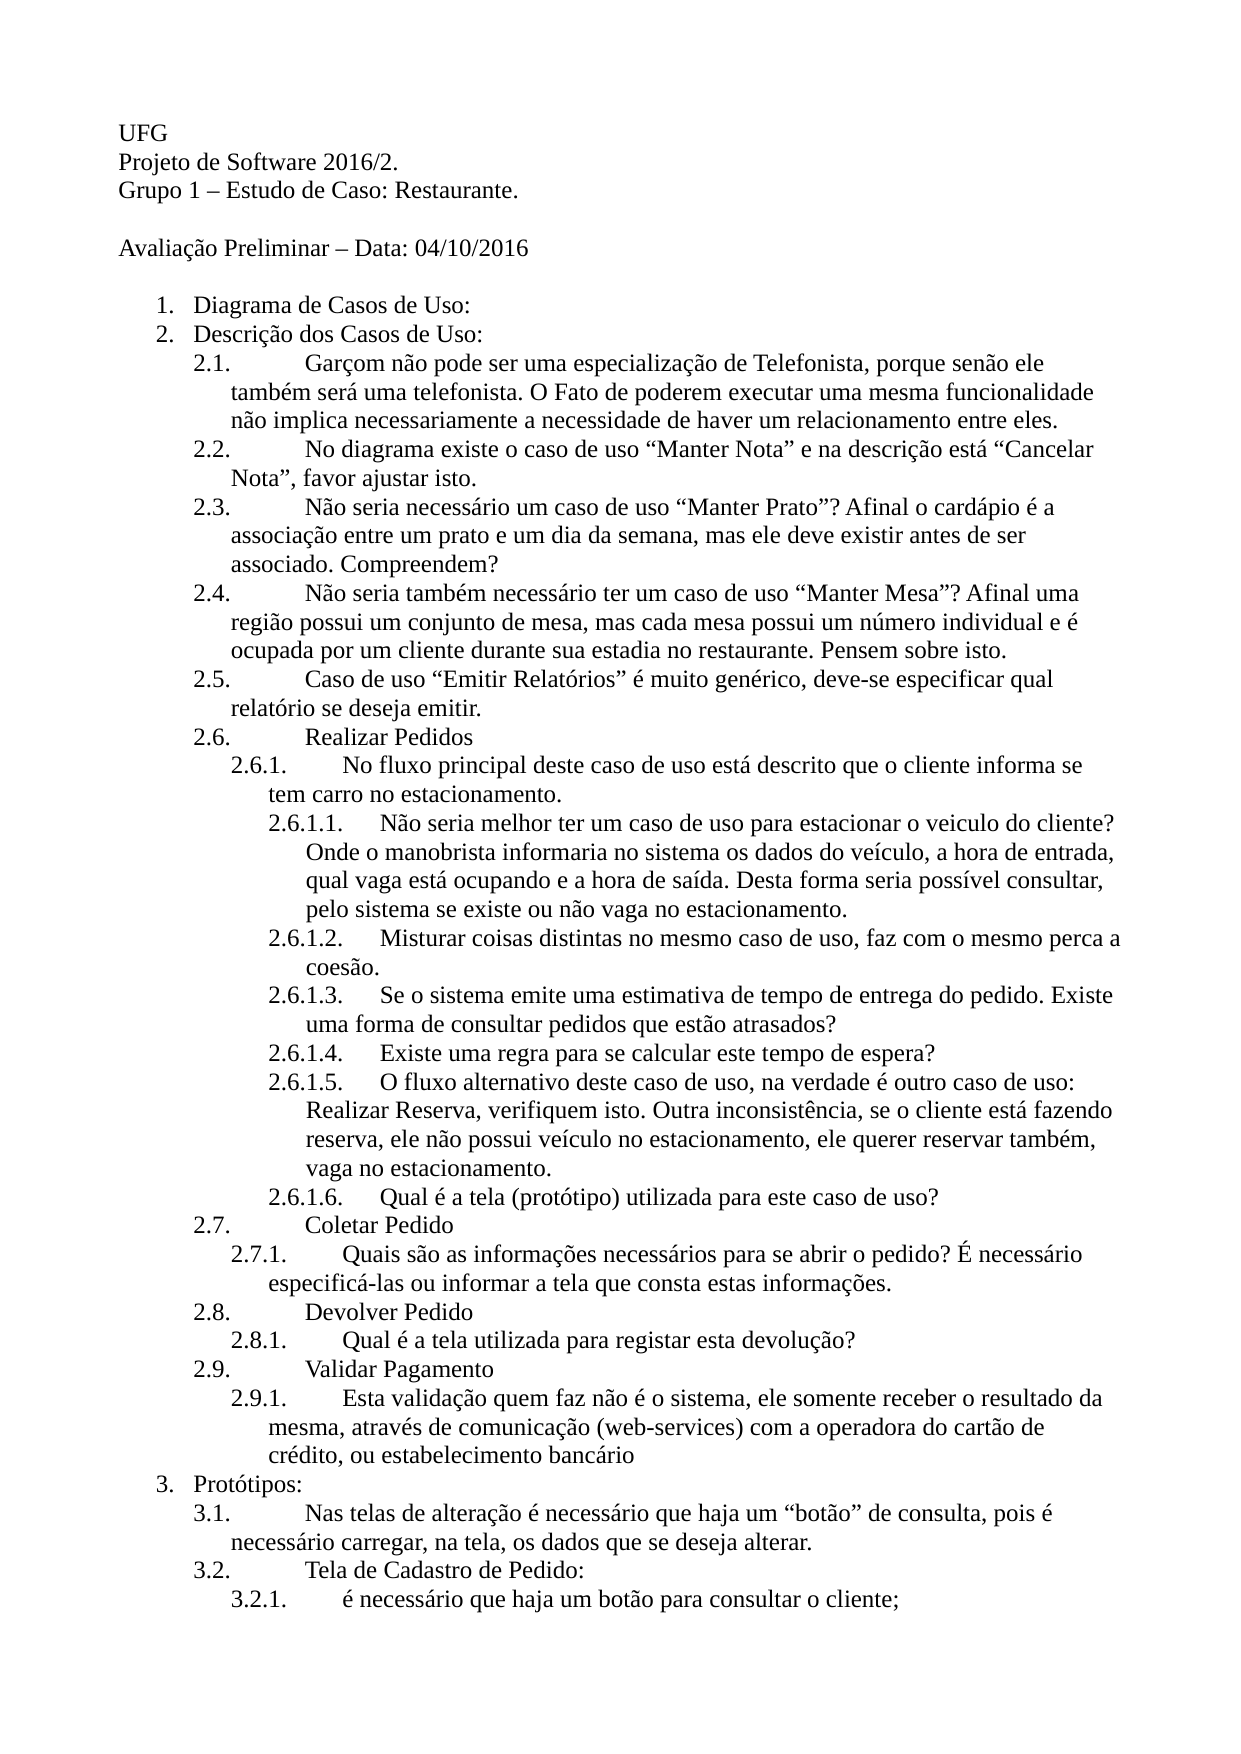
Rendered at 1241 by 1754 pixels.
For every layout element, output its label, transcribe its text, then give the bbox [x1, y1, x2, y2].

list Existe uma regra para se calcular este tempo de espera? [268, 1038, 1122, 1067]
list Garçom não pode ser uma especialização de Telefonista, porque senão ele também será uma telefonista. O Fato de poderem executar uma mesma funcionalidade não implica necessariamente a necessidade de haver um relacionamento entre eles. [193, 348, 1122, 434]
list Se o sistema emite uma estimativa de tempo de entrega do pedido. Existe uma forma de consultar pedidos que estão atrasados? [268, 981, 1122, 1038]
list Quais são as informações necessários para se abrir o pedido? É necessário especificá-las ou informar a tela que consta estas informações. [231, 1239, 1122, 1297]
list Caso de uso “Emitir Relatórios” é muito genérico, deve-se especificar qual relatório se deseja emitir. [193, 664, 1122, 722]
text Projeto de Software 2016/2. [118, 147, 1122, 176]
list Misturar coisas distintas no mesmo caso de uso, faz com o mesmo perca a coesão. [268, 923, 1122, 981]
list Esta validação quem faz não é o sistema, ele somente receber o resultado da mesma, através de comunicação (web-services) com a operadora do cartão de crédito, ou estabelecimento bancário [231, 1383, 1122, 1469]
list Diagrama de Casos de Uso: [156, 291, 1122, 319]
list Qual é a tela (protótipo) utilizada para este caso de uso? [268, 1182, 1122, 1211]
list Não seria necessário um caso de uso “Manter Prato”? Afinal o cardápio é a associação entre um prato e um dia da semana, mas ele deve existir antes de ser associado. Compreendem? [193, 492, 1122, 578]
list Validar Pagamento [193, 1354, 1122, 1383]
list No fluxo principal deste caso de uso está descrito que o cliente informa se tem carro no estacionamento. [231, 751, 1122, 808]
list Não seria melhor ter um caso de uso para estacionar o veiculo do cliente? Onde o manobrista informaria no sistema os dados do veículo, a hora de entrada, qual vaga está ocupando e a hora de saída. Desta forma seria possível consultar, pelo sistema se existe ou não vaga no estacionamento. [268, 808, 1122, 923]
list No diagrama existe o caso de uso “Manter Nota” e na descrição está “Cancelar Nota”, favor ajustar isto. [193, 434, 1122, 492]
text UFG [118, 118, 1122, 147]
list Protótipos: [156, 1469, 1122, 1498]
list Realizar Pedidos [193, 722, 1122, 751]
list Tela de Cadastro de Pedido: [193, 1556, 1122, 1584]
list é necessário que haja um botão para consultar o cliente; [231, 1584, 1122, 1613]
text Avaliação Preliminar – Data: 04/10/2016 [118, 233, 1122, 262]
list O fluxo alternativo deste caso de uso, na verdade é outro caso de uso: Realizar Reserva, verifiquem isto. Outra inconsistência, se o cliente está fazendo reserva, ele não possui veículo no estacionamento, ele querer reservar também, vaga no estacionamento. [268, 1067, 1122, 1182]
list Qual é a tela utilizada para registar esta devolução? [231, 1326, 1122, 1354]
list Descrição dos Casos de Uso: [156, 319, 1122, 348]
text Grupo 1 – Estudo de Caso: Restaurante. [118, 176, 1122, 204]
list Nas telas de alteração é necessário que haja um “botão” de consulta, pois é necessário carregar, na tela, os dados que se deseja alterar. [193, 1498, 1122, 1556]
list Coletar Pedido [193, 1211, 1122, 1239]
list Não seria também necessário ter um caso de uso “Manter Mesa”? Afinal uma região possui um conjunto de mesa, mas cada mesa possui um número individual e é ocupada por um cliente durante sua estadia no restaurante. Pensem sobre isto. [193, 578, 1122, 664]
list Devolver Pedido [193, 1297, 1122, 1326]
